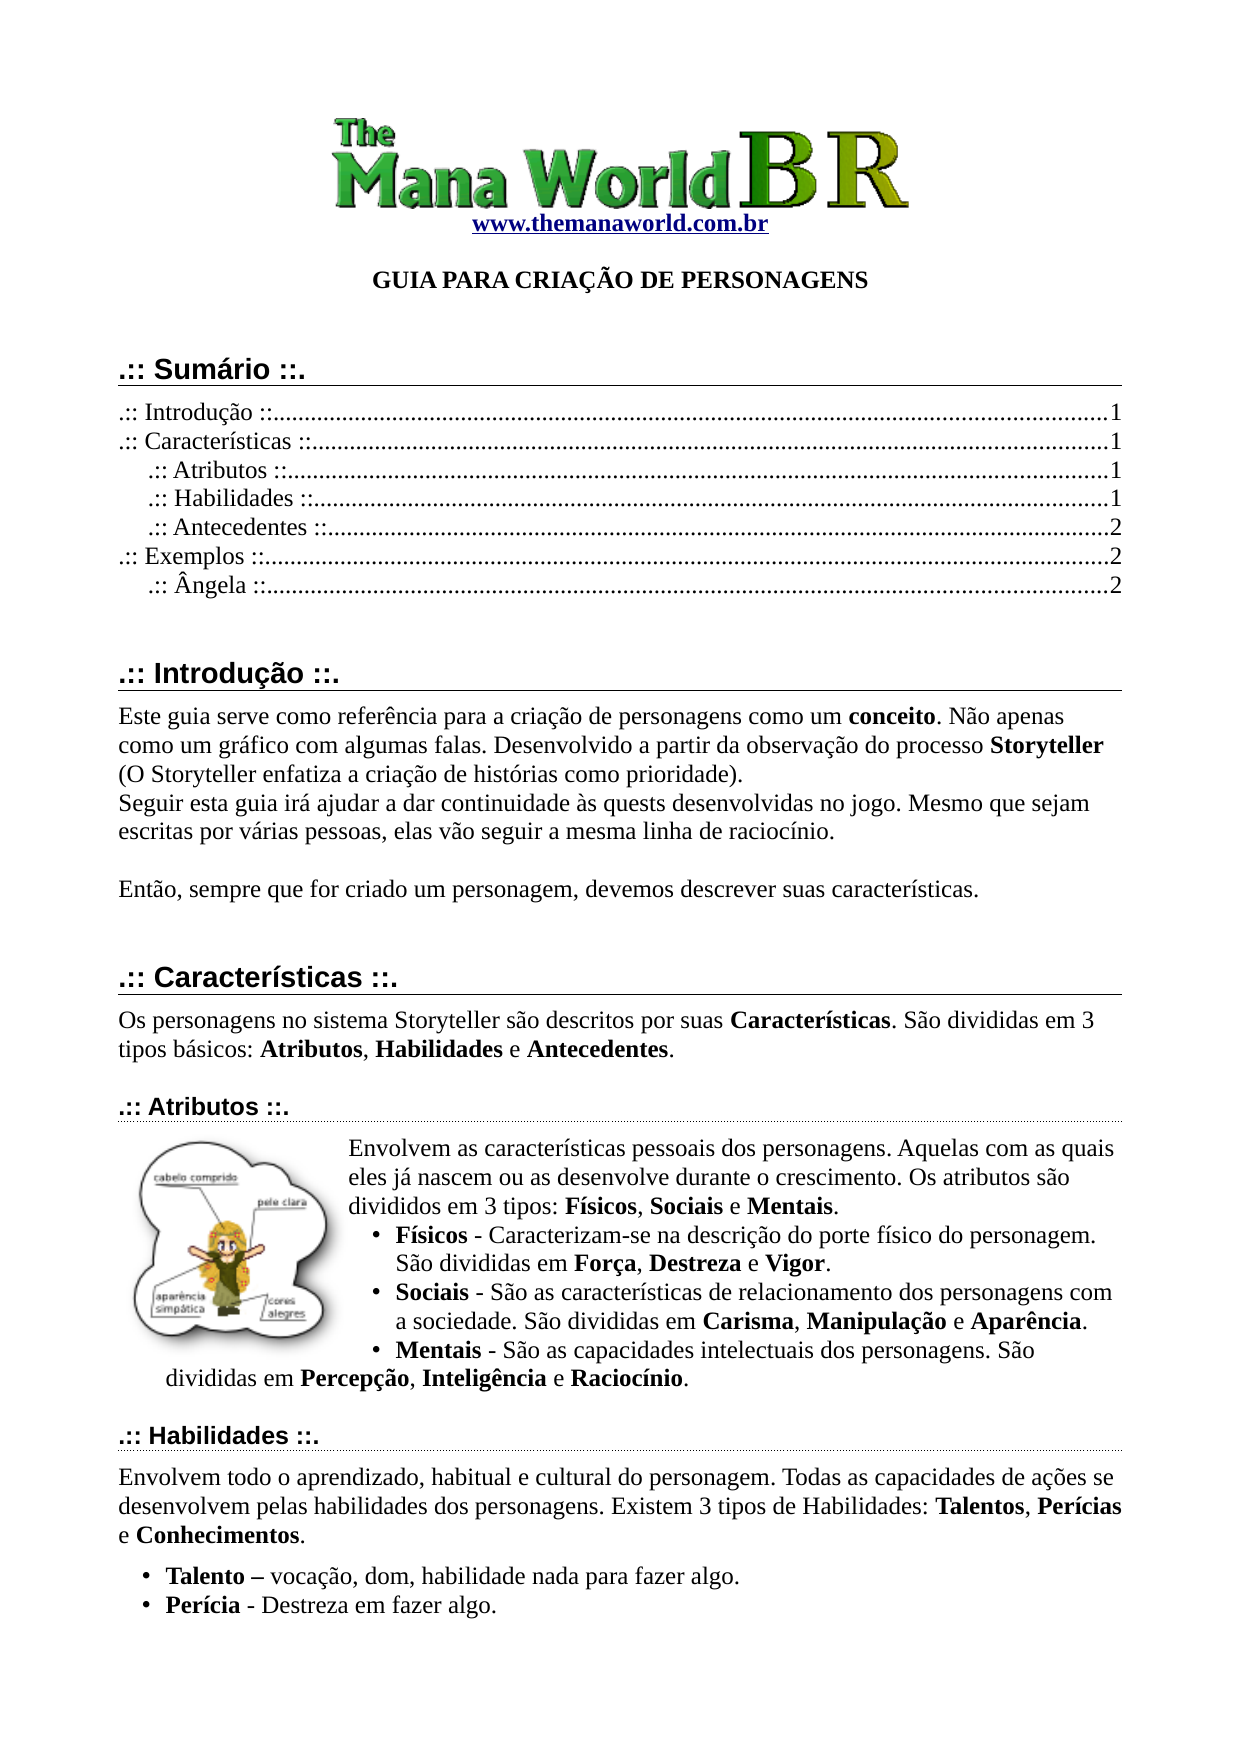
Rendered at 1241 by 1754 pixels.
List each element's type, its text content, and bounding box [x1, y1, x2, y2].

picture [126, 1134, 349, 1360]
subtitle .:: Habilidades ::. [118, 1421, 1122, 1451]
text Então, sempre que for criado um personagem, devemos descrever suas características. [118, 874, 1122, 903]
text .:: Atributos ::. 1 [148, 455, 1122, 483]
text www.themanaworld.com.br [118, 208, 1122, 237]
text .:: Exemplos ::. 2 [118, 541, 1122, 570]
subtitle .:: Sumário ::. [118, 352, 1122, 385]
list Sociais - São as características de relacionamento dos personagens com a sociedade. São divididas em Carisma, Manipulação e Aparência. [349, 1277, 1122, 1335]
picture [331, 118, 909, 209]
text Envolvem as características pessoais dos personagens. Aquelas com as quais eles já nascem ou as desenvolve durante o crescimento. Os atributos são divididos em 3 tipos: Físicos, Sociais e Mentais. [118, 1133, 1122, 1220]
list Físicos - Caracterizam-se na descrição do porte físico do personagem. São divididas em Força, Destreza e Vigor. [349, 1220, 1122, 1277]
text Este guia serve como referência para a criação de personagens como um conceito. Não apenas como um gráfico com algumas falas. Desenvolvido a partir da observação do processo Storyteller (O Storyteller enfatiza a criação de histórias como prioridade). [118, 701, 1122, 788]
list Talento – vocação, dom, habilidade nada para fazer algo. [142, 1561, 1122, 1590]
text GUIA PARA CRIAÇÃO DE PERSONAGENS [118, 266, 1122, 294]
text .:: Introdução ::. 1 [118, 397, 1122, 426]
text Os personagens no sistema Storyteller são descritos por suas Características. São divididas em 3 tipos básicos: Atributos, Habilidades e Antecedentes. [118, 1006, 1122, 1063]
list Mentais - São as capacidades intelectuais dos personagens. São divididas em Percepção, Inteligência e Raciocínio. [142, 1335, 1122, 1392]
subtitle .:: Atributos ::. [118, 1092, 1122, 1122]
subtitle .:: Características ::. [118, 960, 1122, 994]
subtitle .:: Introdução ::. [118, 656, 1122, 690]
text Seguir esta guia irá ajudar a dar continuidade às quests desenvolvidas no jogo. Mesmo que sejam escritas por várias pessoas, elas vão seguir a mesma linha de raciocínio. [118, 788, 1122, 845]
text .:: Habilidades ::. 1 [148, 483, 1122, 512]
text Envolvem todo o aprendizado, habitual e cultural do personagem. Todas as capacidades de ações se desenvolvem pelas habilidades dos personagens. Existem 3 tipos de Habilidades: Talentos, Perícias e Conhecimentos. [118, 1462, 1122, 1549]
text .:: Ângela ::. 2 [148, 570, 1122, 598]
text .:: Antecedentes ::. 2 [148, 512, 1122, 541]
text .:: Características ::. 1 [118, 426, 1122, 455]
list Perícia - Destreza em fazer algo. [142, 1590, 1122, 1619]
